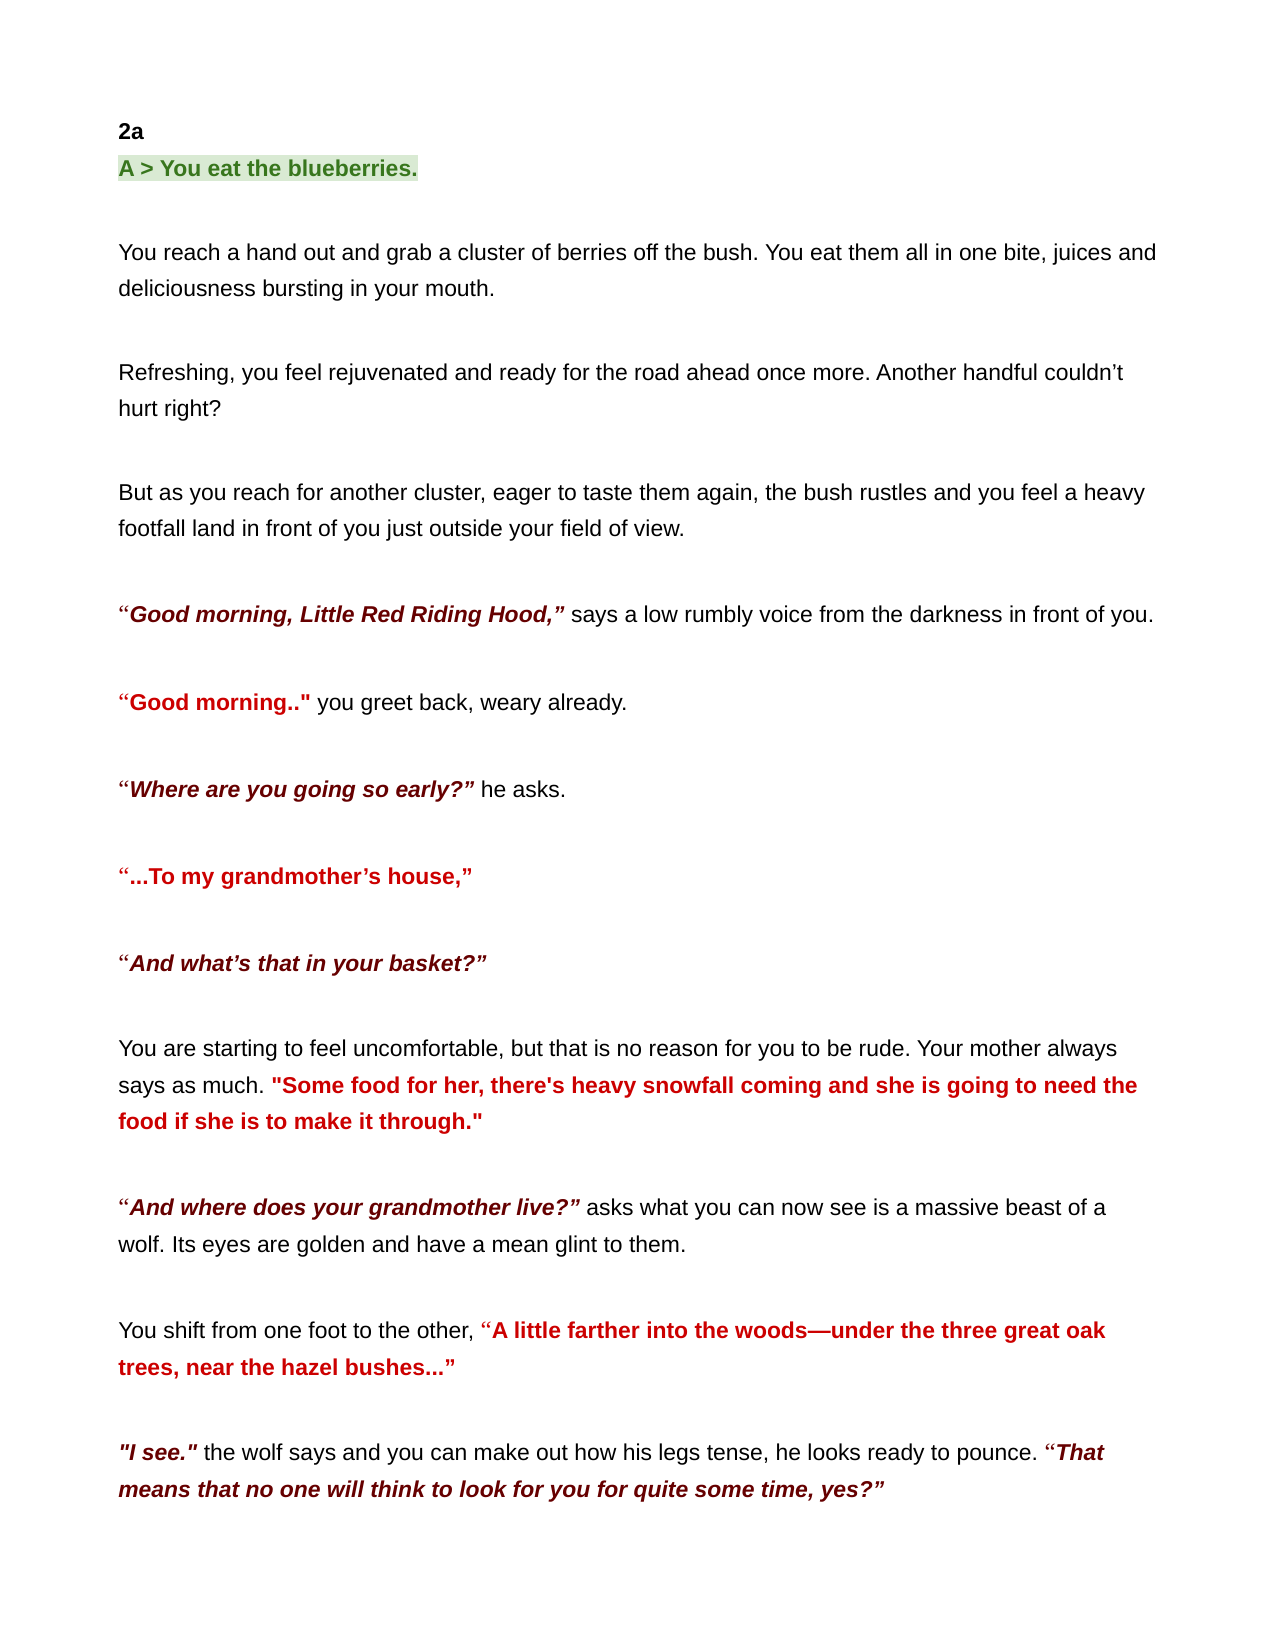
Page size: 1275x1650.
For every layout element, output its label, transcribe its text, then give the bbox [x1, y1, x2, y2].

text A > You eat the blueberries. [118, 154, 1157, 181]
text But as you reach for another cluster, eager to taste them again, the bush rustles and you feel a heavy footfall land in front of you just outside your field of view. [118, 479, 1157, 542]
text “And what’s that in your basket?” [118, 948, 1157, 977]
text “Where are you going so early?” he asks. [118, 774, 1157, 802]
text Refreshing, you feel rejuvenated and ready for the road ahead once more. Another handful couldn’t hurt right? [118, 359, 1157, 421]
text “...To my grandmother’s house,” [118, 861, 1157, 890]
text “Good morning.." you greet back, weary already. [118, 687, 1157, 715]
text 2a [118, 118, 1157, 144]
text "I see." the wolf says and you can make out how his legs tense, he looks ready to pounce. “That means that no one will think to look for you for quite some time, yes?” [118, 1437, 1157, 1502]
text You are starting to feel uncomfortable, but that is no reason for you to be rude. Your mother always says as much. "Some food for her, there's heavy snowfall coming and she is going to need the food if she is to make it through." [118, 1035, 1157, 1134]
text You shift from one foot to the other, “A little farther into the woods—under the three great oak trees, near the hazel bushes...” [118, 1315, 1157, 1380]
text “Good morning, Little Red Riding Hood,” says a low rumbly voice from the darkness in front of you. [118, 599, 1157, 628]
text You reach a hand out and grab a cluster of berries off the bush. You eat them all in one bite, juices and deliciousness bursting in your mouth. [118, 238, 1157, 301]
text “And where does your grandmother live?” asks what you can now see is a massive beast of a wolf. Its eyes are golden and have a mean glint to them. [118, 1192, 1157, 1257]
